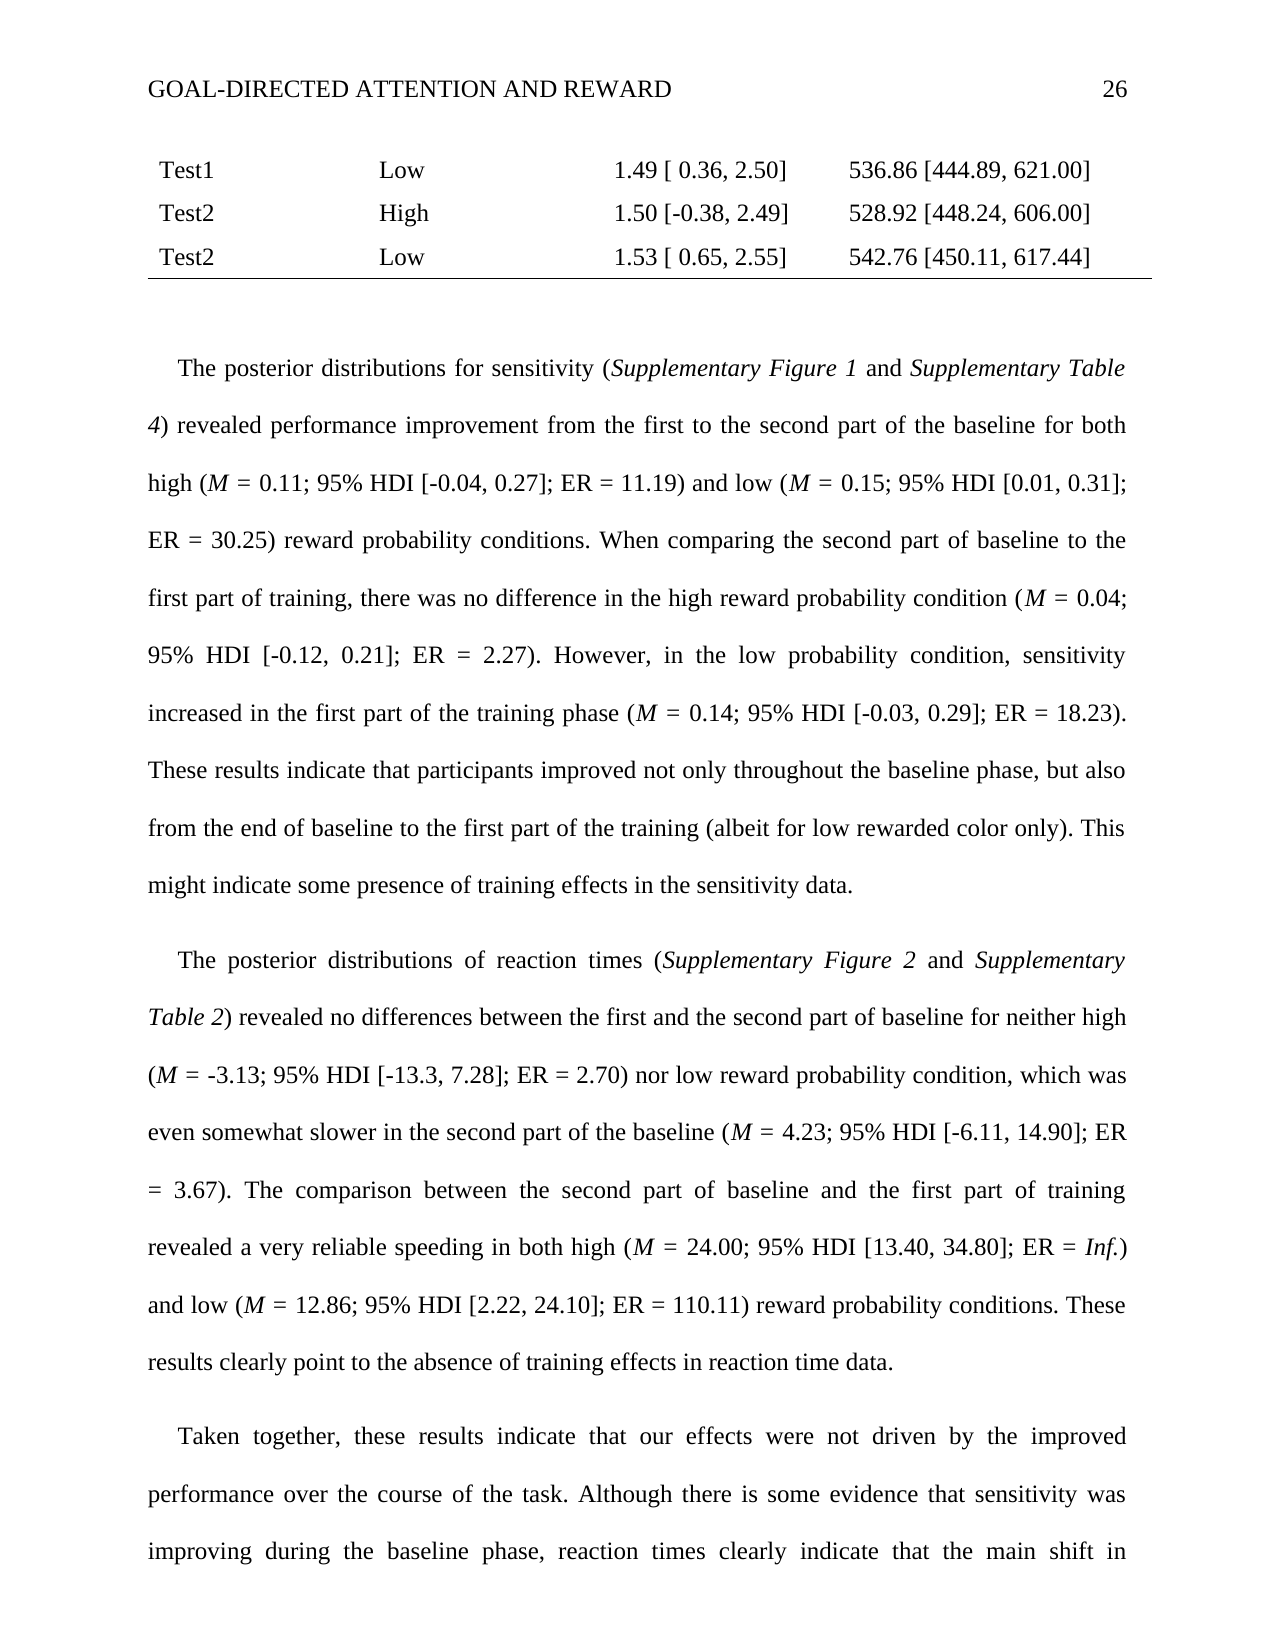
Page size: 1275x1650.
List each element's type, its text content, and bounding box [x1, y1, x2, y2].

table_cell Test2 [148, 235, 368, 278]
table_cell Test2 [148, 191, 368, 234]
table_cell 528.92 [448.24, 606.00] [838, 191, 1152, 234]
table_cell 1.50 [-0.38, 2.49] [603, 191, 837, 234]
table_cell 536.86 [444.89, 621.00] [838, 148, 1152, 191]
text The posterior distributions for sensitivity (Supplementary Figure 1 and Supplementary Table 4) revealed performance improvement from the first to the second part of the baseline for both high (M = 0.11; 95% HDI [-0.04, 0.27]; ER = 11.19) and low (M = 0.15; 95% HDI [0.01, 0.31]; ER = 30.25) reward probability conditions. When comparing the second part of baseline to the first part of training, there was no difference in the high reward probability condition (M = 0.04; 95% HDI [-0.12, 0.21]; ER = 2.27). However, in the low probability condition, sensitivity increased in the first part of the training phase (M = 0.14; 95% HDI [-0.03, 0.29]; ER = 18.23). These results indicate that participants improved not only throughout the baseline phase, but also from the end of baseline to the first part of the training (albeit for low rewarded color only). This might indicate some presence of training effects in the sensitivity data. [148, 353, 1127, 899]
text Taken together, these results indicate that our effects were not driven by the improved performance over the course of the task. Although there is some evidence that sensitivity was improving during the baseline phase, reaction times clearly indicate that the main shift in [148, 1421, 1127, 1565]
table_cell Test1 [148, 148, 368, 191]
table_cell Low [368, 235, 602, 278]
table_cell 1.49 [ 0.36, 2.50] [603, 148, 837, 191]
table_cell High [368, 191, 602, 234]
table_cell Low [368, 148, 602, 191]
table_cell 1.53 [ 0.65, 2.55] [603, 235, 837, 278]
text The posterior distributions of reaction times (Supplementary Figure 2 and Supplementary Table 2) revealed no differences between the first and the second part of baseline for neither high (M = -3.13; 95% HDI [-13.3, 7.28]; ER = 2.70) nor low reward probability condition, which was even somewhat slower in the second part of the baseline (M = 4.23; 95% HDI [-6.11, 14.90]; ER = 3.67). The comparison between the second part of baseline and the first part of training revealed a very reliable speeding in both high (M = 24.00; 95% HDI [13.40, 34.80]; ER = Inf.) and low (M = 12.86; 95% HDI [2.22, 24.10]; ER = 110.11) reward probability conditions. These results clearly point to the absence of training effects in reaction time data. [148, 945, 1127, 1376]
table_cell 542.76 [450.11, 617.44] [838, 235, 1152, 278]
